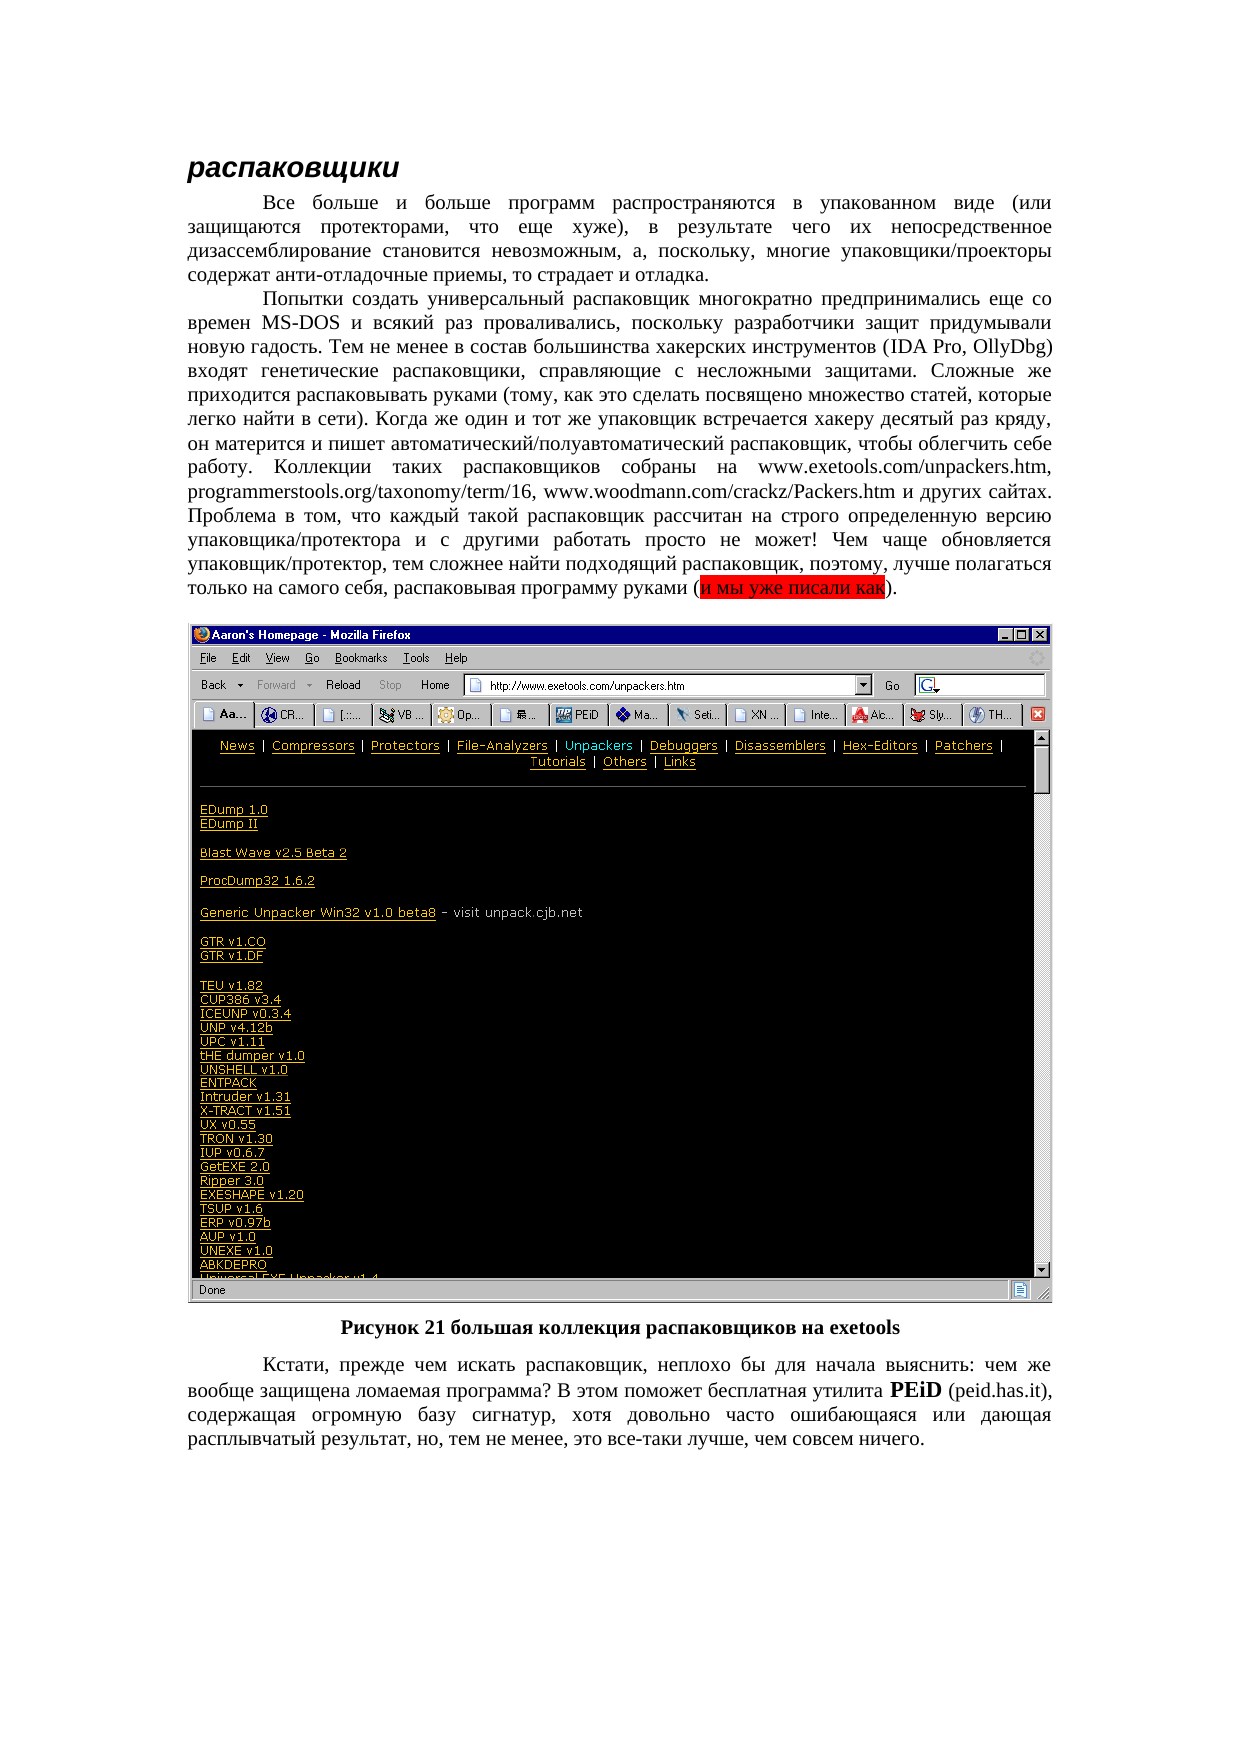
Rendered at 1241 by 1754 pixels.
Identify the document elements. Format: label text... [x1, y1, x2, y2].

picture [188, 623, 1053, 1303]
text Рисунок 21 большая коллекция распаковщиков на exetools [187, 1315, 1053, 1339]
subtitle распаковщики [187, 150, 1053, 183]
text Все больше и больше программ распространяются в упакованном виде (или защищаются протекторами, что еще хуже), в результате чего их непосредственное дизассемблирование становится невозможным, а, поскольку, многие упаковщики/проекторы содержат анти-отладочные приемы, то страдает и отладка. [187, 190, 1053, 286]
text Кстати, прежде чем искать распаковщик, неплохо бы для начала выяснить: чем же вообще защищена ломаемая программа? В этом поможет бесплатная утилита PEiD (peid.has.it), содержащая огромную базу сигнатур, хотя довольно часто ошибающаяся или дающая расплывчатый результат, но, тем не менее, это все-таки лучше, чем совсем ничего. [187, 1352, 1053, 1450]
text Попытки создать универсальный распаковщик многократно предпринимались еще со времен MS-DOS и всякий раз проваливались, поскольку разработчики защит придумывали новую гадость. Тем не менее в состав большинства хакерских инструментов (IDA Pro, OllyDbg) входят генетические распаковщики, справляющие с несложными защитами. Сложные же приходится распаковывать руками (тому, как это сделать посвящено множество статей, которые легко найти в сети). Когда же один и тот же упаковщик встречается хакеру десятый раз кряду, он матерится и пишет автоматический/полуавтоматический распаковщик, чтобы облегчить себе работу. Коллекции таких распаковщиков собраны на www.exetools.com/unpackers.htm, programmerstools.org/taxonomy/term/16, www.woodmann.com/crackz/Packers.htm и других сайтах. Проблема в том, что каждый такой распаковщик рассчитан на строго определенную версию упаковщика/протектора и с другими работать просто не может! Чем чаще обновляется упаковщик/протектор, тем сложнее найти подходящий распаковщик, поэтому, лучше полагаться только на самого себя, распаковывая программу руками (и мы уже писали как). [187, 286, 1053, 599]
